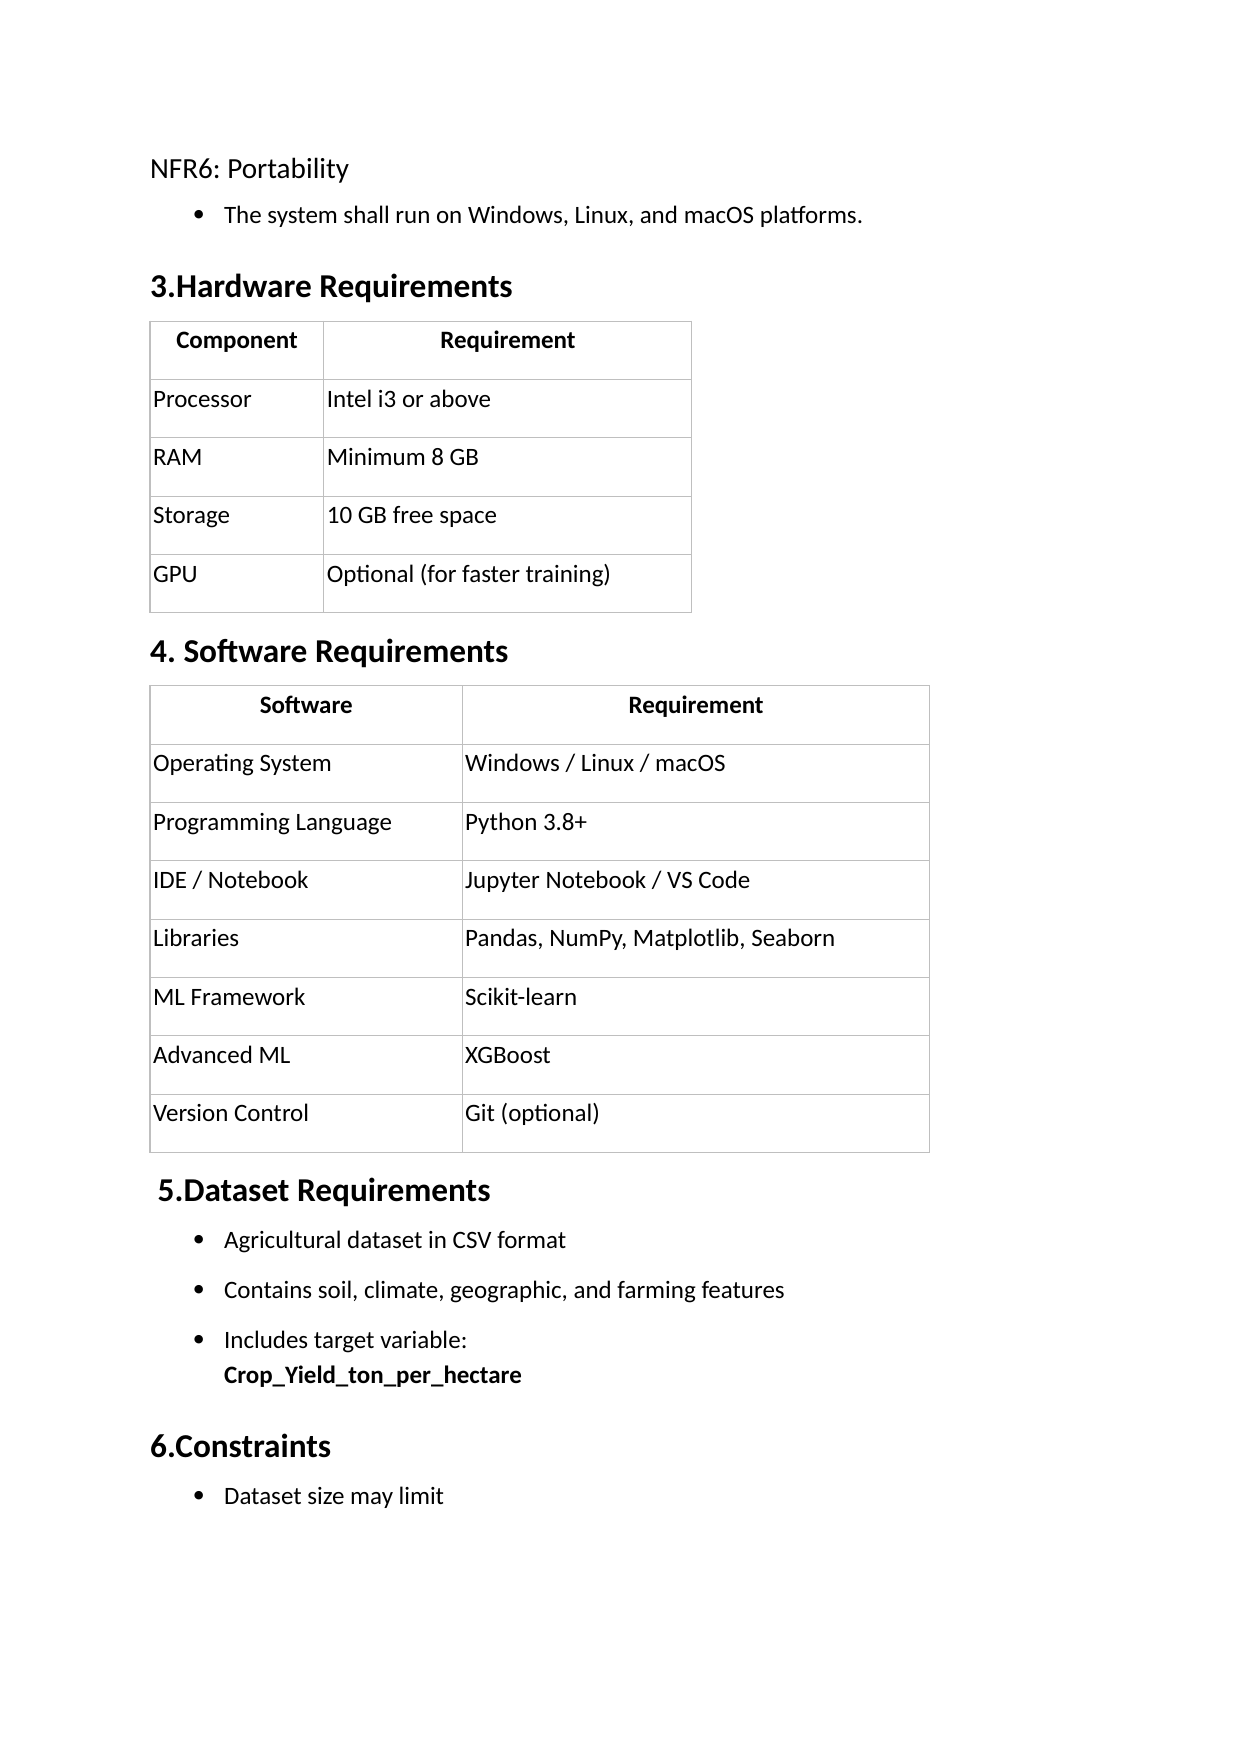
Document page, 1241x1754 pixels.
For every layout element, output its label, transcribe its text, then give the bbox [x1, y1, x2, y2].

table_cell 10 GB free space [324, 497, 691, 554]
table_cell Libraries [151, 920, 462, 977]
table_cell GPU [151, 555, 323, 612]
table_cell Scikit-learn [463, 978, 929, 1035]
list The system shall run on Windows, Linux, and macOS platforms. [194, 199, 1090, 230]
table_cell Jupyter Notebook / VS Code [463, 861, 929, 918]
list Includes target variable: Crop_Yield_ton_per_hectare [194, 1324, 1090, 1389]
subtitle NFR6: Portability [150, 150, 1090, 186]
table_cell Minimum 8 GB [324, 438, 691, 496]
subtitle 4. Software Requirements [150, 630, 1090, 671]
list Contains soil, climate, geographic, and farming features [194, 1274, 1090, 1305]
table_cell Advanced ML [151, 1036, 462, 1093]
table_cell Python 3.8+ [463, 803, 929, 860]
table_cell Programming Language [151, 803, 462, 860]
table_cell ML Framework [151, 978, 462, 1035]
list Dataset size may limit [194, 1480, 1090, 1511]
table_cell XGBoost [463, 1036, 929, 1093]
table_cell Optional (for faster training) [324, 555, 691, 612]
table_header Component [151, 322, 323, 379]
table_header Requirement [324, 322, 691, 379]
table_cell Windows / Linux / macOS [463, 745, 929, 802]
table_cell Storage [151, 497, 323, 554]
table_cell RAM [151, 438, 323, 496]
table_cell Operating System [151, 745, 462, 802]
table_cell Intel i3 or above [324, 380, 691, 437]
table_cell IDE / Notebook [151, 861, 462, 918]
subtitle 5.Dataset Requirements [150, 1169, 1090, 1210]
table_cell Version Control [151, 1095, 462, 1152]
table_header Software [151, 686, 462, 743]
table_cell Pandas, NumPy, Matplotlib, Seaborn [463, 920, 929, 977]
subtitle 3.Hardware Requirements [150, 266, 1090, 306]
subtitle 6.Constraints [150, 1425, 1090, 1466]
table_cell Processor [151, 380, 323, 437]
table_cell Git (optional) [463, 1095, 929, 1152]
list Agricultural dataset in CSV format [194, 1224, 1090, 1255]
table_header Requirement [463, 686, 929, 743]
